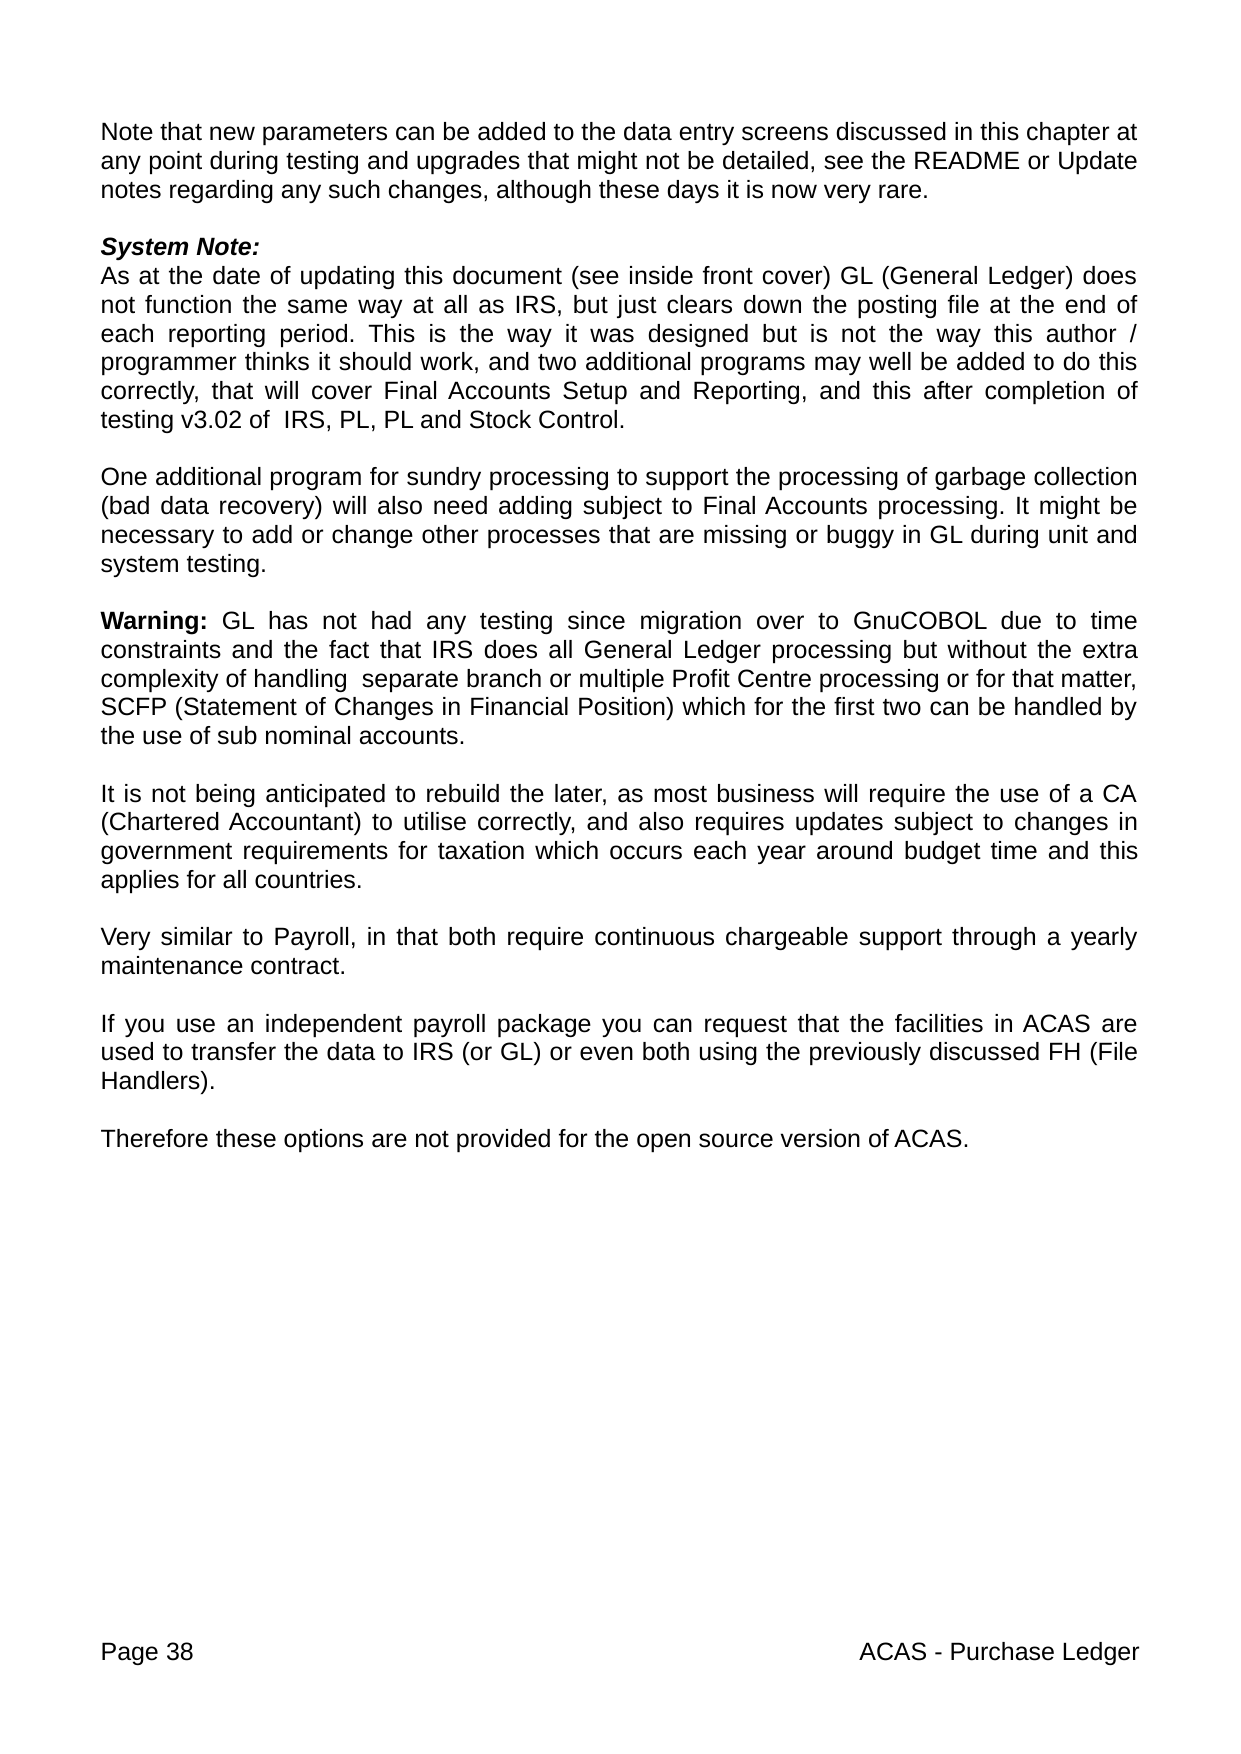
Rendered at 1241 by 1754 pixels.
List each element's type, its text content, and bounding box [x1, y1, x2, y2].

text If you use an independent payroll package you can request that the facilities in ACAS are used to transfer the data to IRS (or GL) or even both using the previously discussed FH (File Handlers). [100, 1008, 1140, 1095]
text Warning: GL has not had any testing since migration over to GnuCOBOL due to time constraints and the fact that IRS does all General Ledger processing but without the extra complexity of handling separate branch or multiple Profit Centre processing or for that matter, SCFP (Statement of Changes in Financial Position) which for the first two can be handled by the use of sub nominal accounts. [100, 606, 1140, 750]
text One additional program for sundry processing to support the processing of garbage collection (bad data recovery) will also need adding subject to Final Accounts processing. It might be necessary to add or change other processes that are missing or buggy in GL during unit and system testing. [100, 462, 1140, 577]
text Therefore these options are not provided for the open source version of ACAS. [100, 1123, 1140, 1152]
text Note that new parameters can be added to the data entry screens discussed in this chapter at any point during testing and upgrades that might not be detailed, see the README or Update notes regarding any such changes, although these days it is now very rare. [100, 117, 1140, 203]
text System Note: [100, 232, 1140, 261]
text As at the date of updating this document (see inside front cover) GL (General Ledger) does not function the same way at all as IRS, but just clears down the posting file at the end of each reporting period. This is the way it was designed but is not the way this author / programmer thinks it should work, and two additional programs may well be added to do this correctly, that will cover Final Accounts Setup and Reporting, and this after completion of testing v3.02 of IRS, PL, PL and Stock Control. [100, 261, 1140, 433]
text It is not being anticipated to rebuild the later, as most business will require the use of a CA (Chartered Accountant) to utilise correctly, and also requires updates subject to changes in government requirements for taxation which occurs each year around budget time and this applies for all countries. [100, 778, 1140, 893]
text Very similar to Payroll, in that both require continuous chargeable support through a yearly maintenance contract. [100, 922, 1140, 980]
